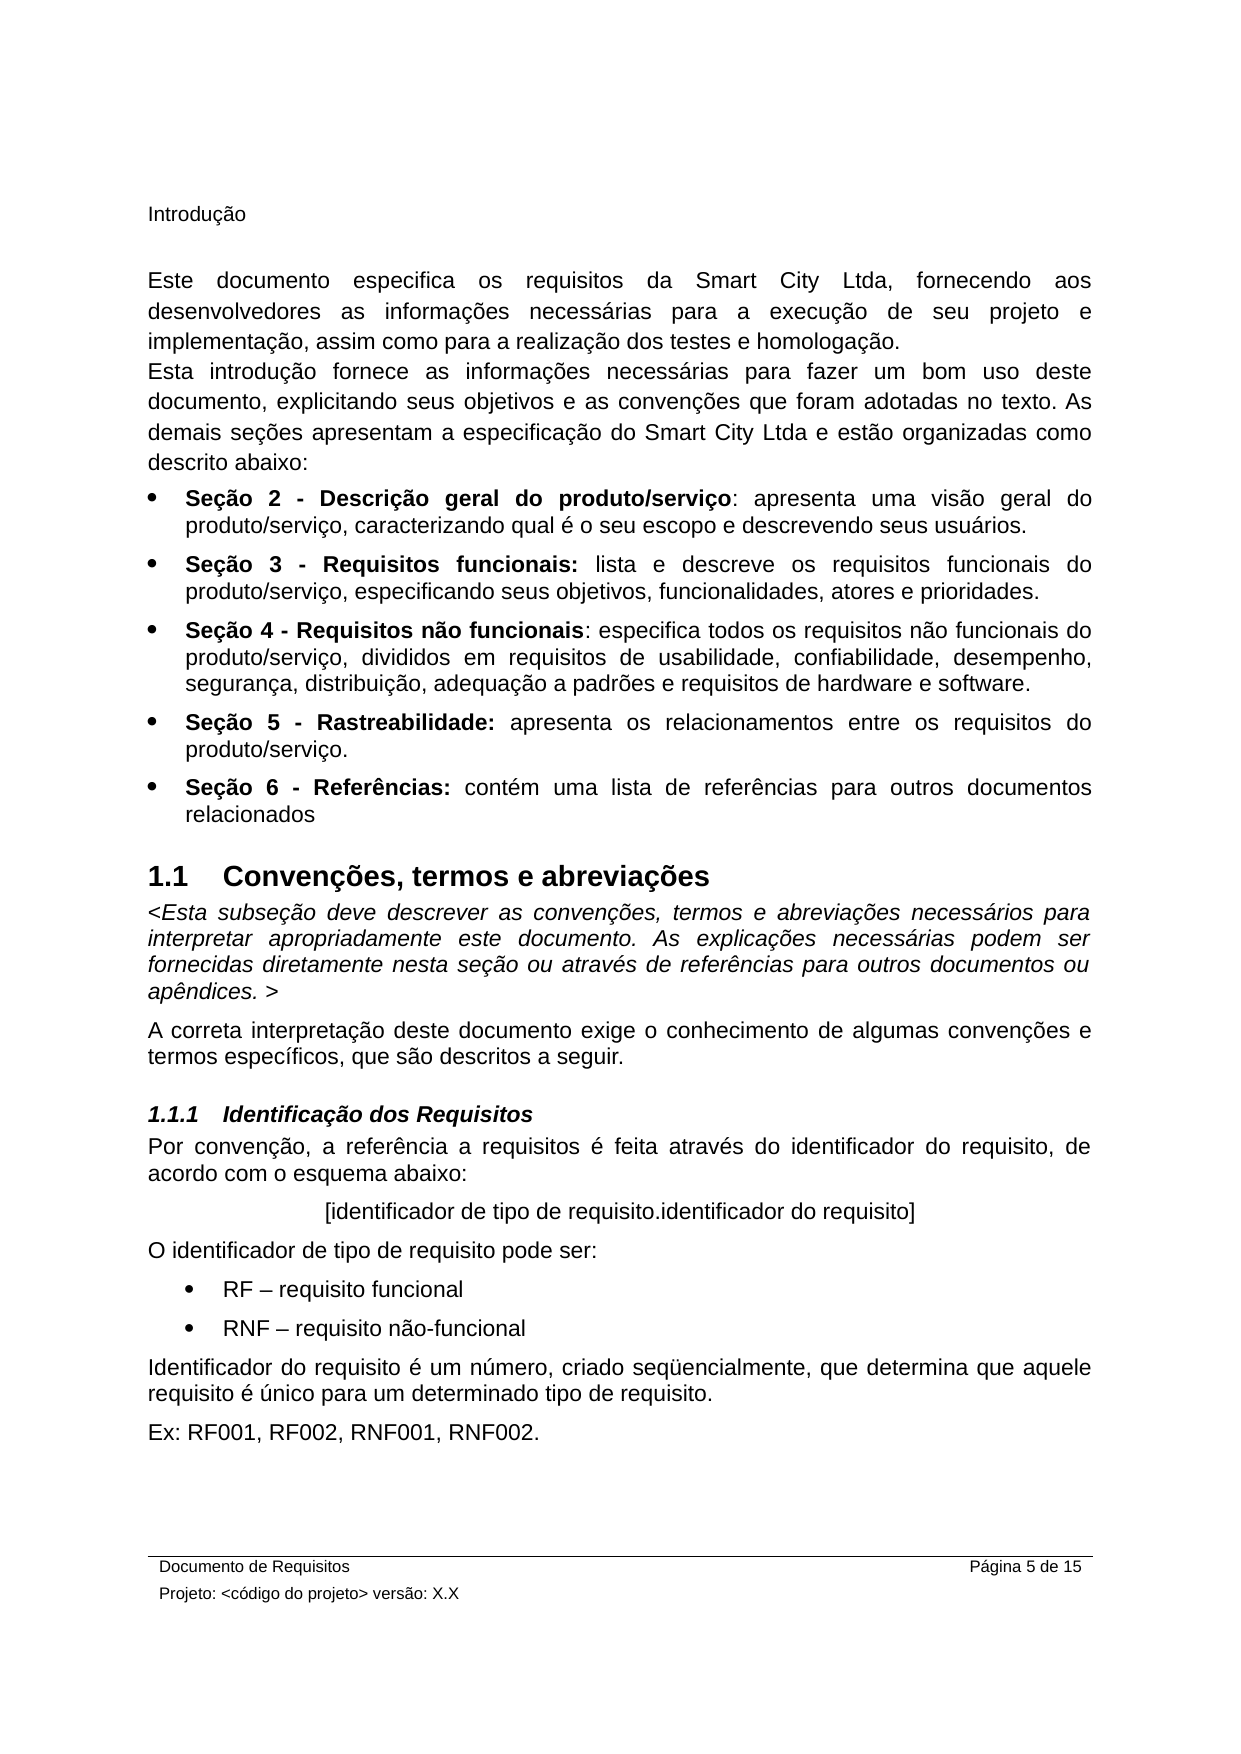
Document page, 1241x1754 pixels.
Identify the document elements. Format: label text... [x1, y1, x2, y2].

subtitle Convenções, termos e abreviações [148, 859, 1092, 892]
list RF – requisito funcional [185, 1276, 1092, 1302]
text Ex: RF001, RF002, RNF001, RNF002. [148, 1419, 1092, 1445]
text A correta interpretação deste documento exige o conhecimento de algumas convenções e termos específicos, que são descritos a seguir. [148, 1017, 1092, 1069]
text Esta introdução fornece as informações necessárias para fazer um bom uso deste documento, explicitando seus objetivos e as convenções que foram adotadas no texto. As demais seções apresentam a especificação do Smart City Ltda e estão organizadas como descrito abaixo: [147, 358, 1092, 475]
list Seção 2 - Descrição geral do produto/serviço: apresenta uma visão geral do produto/serviço, caracterizando qual é o seu escopo e descrevendo seus usuários. [148, 485, 1092, 538]
list Seção 5 - Rastreabilidade: apresenta os relacionamentos entre os requisitos do produto/serviço. [148, 709, 1092, 762]
text Por convenção, a referência a requisitos é feita através do identificador do requisito, de acordo com o esquema abaixo: [148, 1133, 1092, 1186]
text O identificador de tipo de requisito pode ser: [148, 1237, 1092, 1263]
text <Esta subseção deve descrever as convenções, termos e abreviações necessários para interpretar apropriadamente este documento. As explicações necessárias podem ser fornecidas diretamente nesta seção ou através de referências para outros documentos ou apêndices. > [148, 899, 1092, 1004]
subtitle Identificação dos Requisitos [148, 1101, 1092, 1127]
text [identificador de tipo de requisito.identificador do requisito] [148, 1198, 1092, 1225]
list Seção 6 - Referências: contém uma lista de referências para outros documentos relacionados [148, 774, 1092, 828]
list Seção 3 - Requisitos funcionais: lista e descreve os requisitos funcionais do produto/serviço, especificando seus objetivos, funcionalidades, atores e prioridades. [148, 551, 1092, 604]
list RNF – requisito não-funcional [185, 1315, 1092, 1341]
list Seção 4 - Requisitos não funcionais: especifica todos os requisitos não funcionais do produto/serviço, divididos em requisitos de usabilidade, confiabilidade, desempenho, segurança, distribuição, adequação a padrões e requisitos de hardware e software. [148, 617, 1092, 696]
subtitle Introdução [148, 202, 1092, 226]
text Este documento especifica os requisitos da Smart City Ltda, fornecendo aos desenvolvedores as informações necessárias para a execução de seu projeto e implementação, assim como para a realização dos testes e homologação. [147, 267, 1092, 354]
text Identificador do requisito é um número, criado seqüencialmente, que determina que aquele requisito é único para um determinado tipo de requisito. [148, 1354, 1092, 1406]
